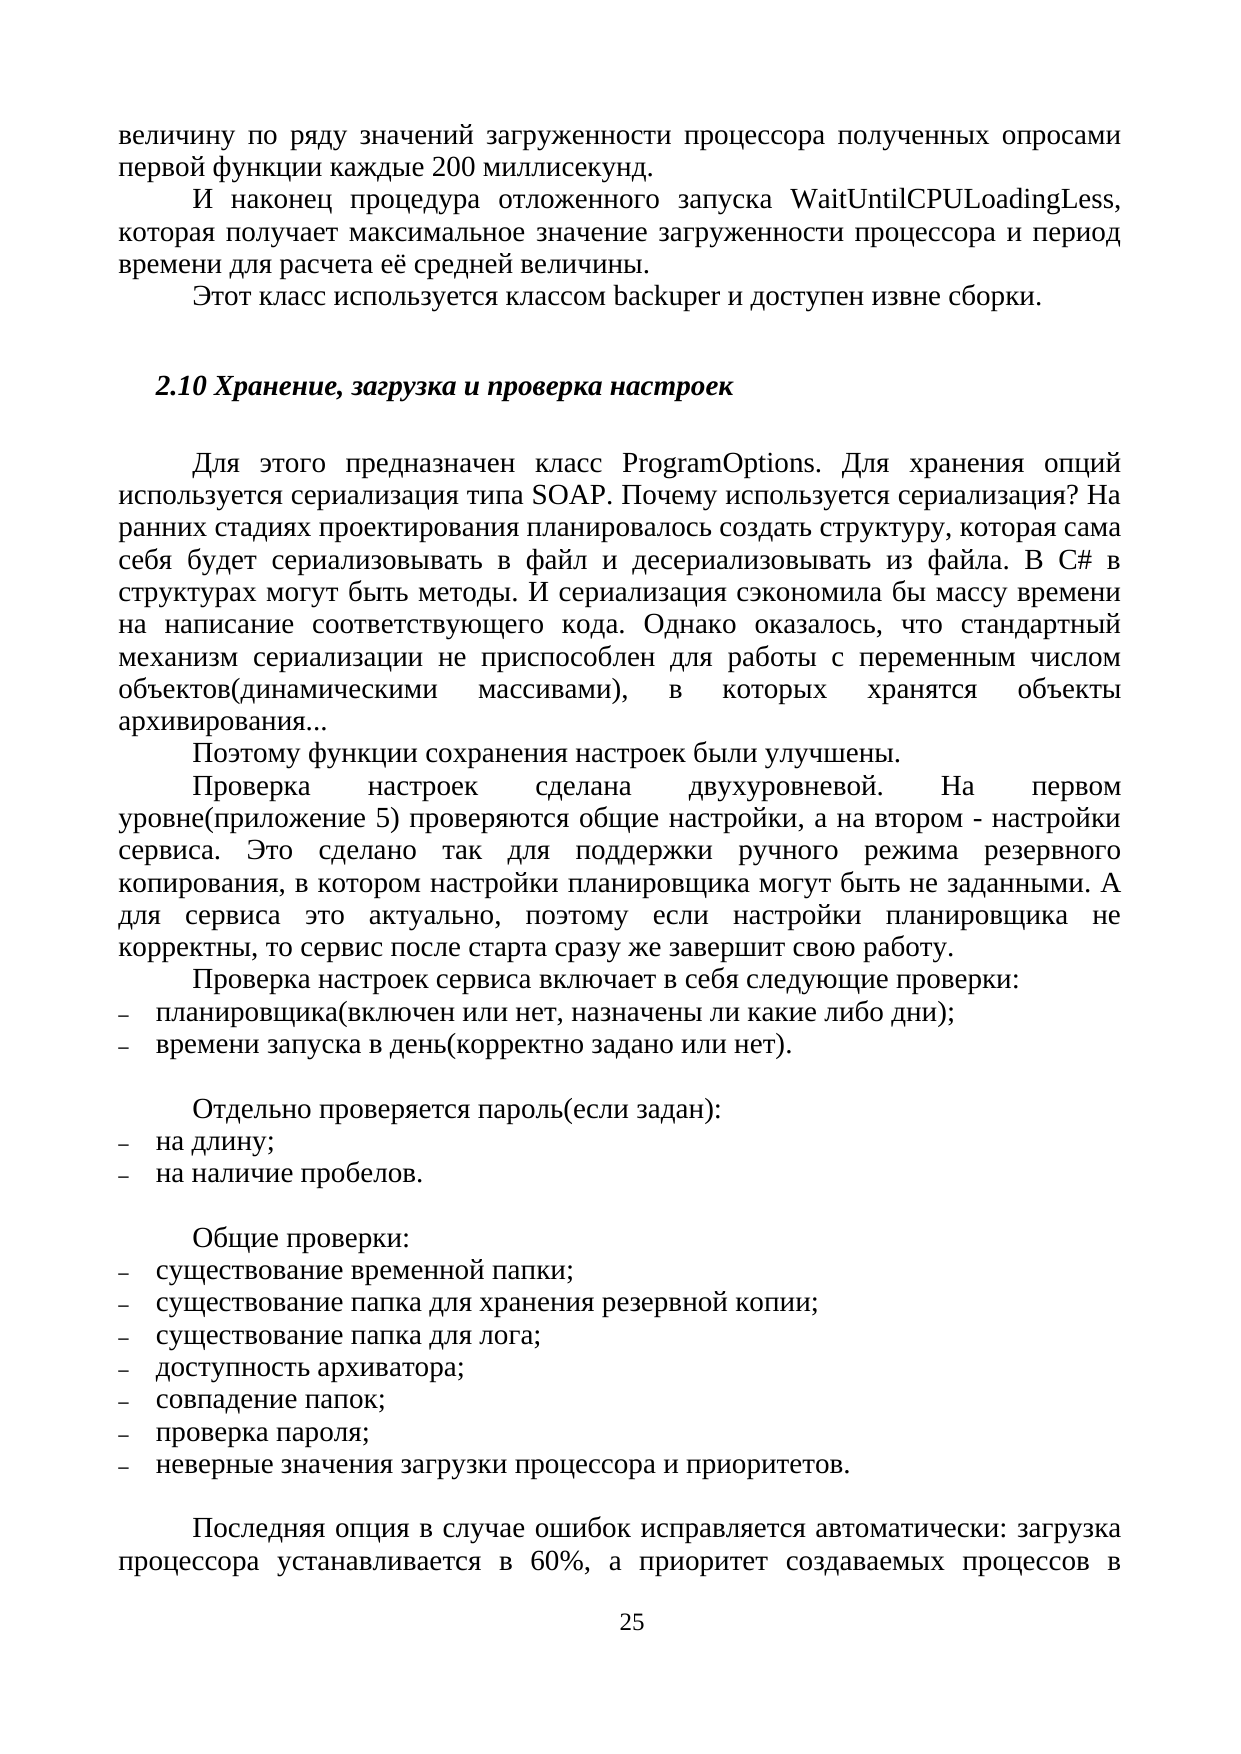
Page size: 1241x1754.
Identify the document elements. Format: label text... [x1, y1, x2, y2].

list совпадение папок; [118, 1383, 1122, 1415]
list существование папка для хранения резервной копии; [118, 1286, 1122, 1318]
text Отдельно проверяется пароль(если задан): [118, 1092, 1122, 1124]
text Общие проверки: [118, 1221, 1122, 1253]
text Этот класс используется классом backuper и доступен извне сборки. [118, 279, 1122, 312]
list планировщика(включен или нет, назначены ли какие либо дни); [118, 995, 1122, 1027]
list существование временной папки; [118, 1253, 1122, 1286]
subtitle 2.10 Хранение, загрузка и проверка настроек [118, 369, 1122, 401]
text И наконец процедура отложенного запуска WaitUntilCPULoadingLess, которая получает максимальное значение загруженности процессора и период времени для расчета её средней величины. [118, 183, 1122, 279]
list на наличие пробелов. [118, 1157, 1122, 1189]
list проверка пароля; [118, 1415, 1122, 1447]
text Проверка настроек сервиса включает в себя следующие проверки: [118, 963, 1122, 995]
text Поэтому функции сохранения настроек были улучшены. [118, 737, 1122, 769]
list времени запуска в день(корректно задано или нет). [118, 1027, 1122, 1060]
list доступность архиватора; [118, 1350, 1122, 1383]
text Последняя опция в случае ошибок исправляется автоматически: загрузка процессора устанавливается в 60%, а приоритет создаваемых процессов в [118, 1512, 1122, 1576]
list на длину; [118, 1124, 1122, 1157]
text величину по ряду значений загруженности процессора полученных опросами первой функции каждые 200 миллисекунд. [118, 118, 1122, 183]
text Проверка настроек сделана двухуровневой. На первом уровне(приложение 5) проверяются общие настройки, а на втором - настройки сервиса. Это сделано так для поддержки ручного режима резервного копирования, в котором настройки планировщика могут быть не заданными. А для сервиса это актуально, поэтому если настройки планировщика не корректны, то сервис после старта сразу же завершит свою работу. [118, 769, 1122, 963]
list существование папка для лога; [118, 1318, 1122, 1350]
text Для этого предназначен класс ProgramOptions. Для хранения опций используется сериализация типа SOAP. Почему используется сериализация? На ранних стадиях проектирования планировалось создать структуру, которая сама себя будет сериализовывать в файл и десериализовывать из файла. В C# в структурах могут быть методы. И сериализация сэкономила бы массу времени на написание соответствующего кода. Однако оказалось, что стандартный механизм сериализации не приспособлен для работы с переменным числом объектов(динамическими массивами), в которых хранятся объекты архивирования... [118, 446, 1122, 737]
list неверные значения загрузки процессора и приоритетов. [118, 1447, 1122, 1479]
